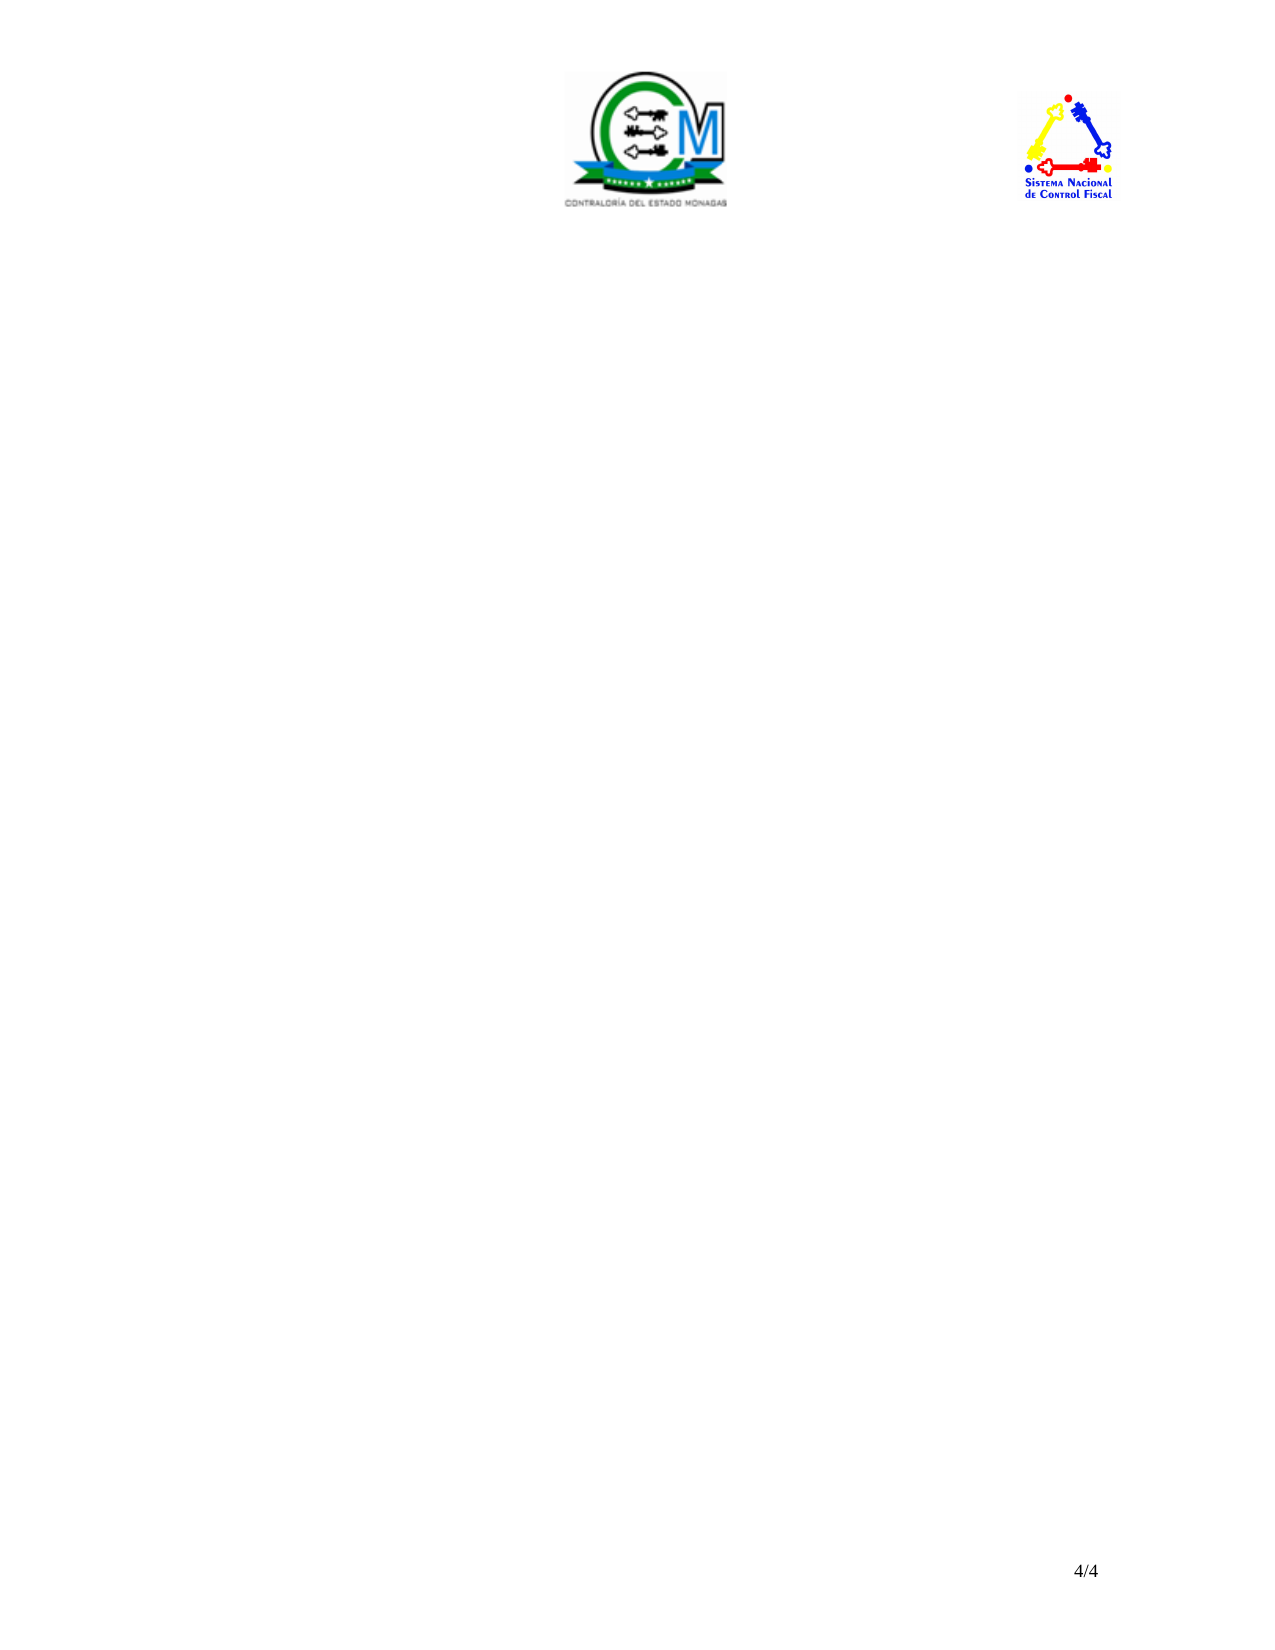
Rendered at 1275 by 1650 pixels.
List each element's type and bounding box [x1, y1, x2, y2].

picture [562, 69, 730, 210]
picture [1017, 91, 1121, 201]
